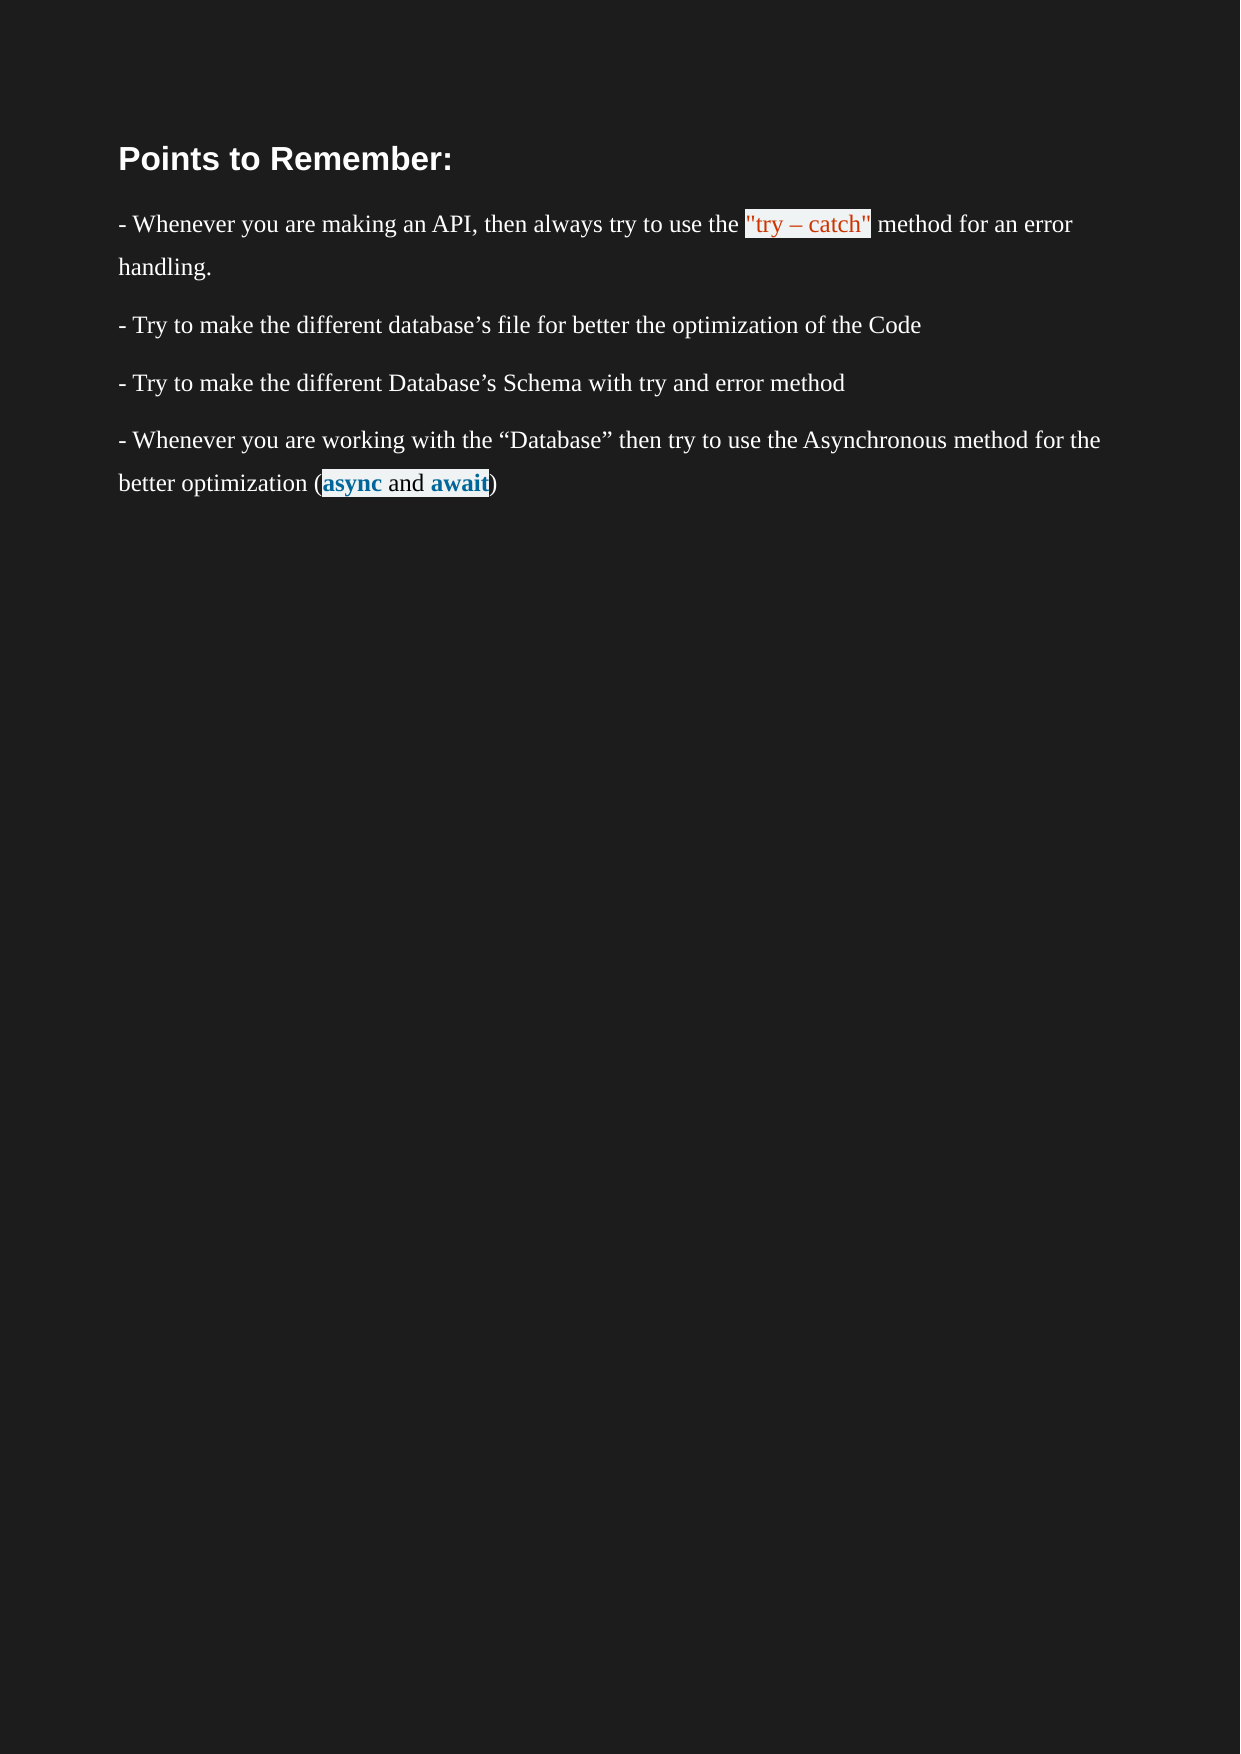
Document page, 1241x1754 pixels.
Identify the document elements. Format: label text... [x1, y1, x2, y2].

text - Try to make the different database’s file for better the optimization of the Code [118, 310, 1122, 339]
text - Try to make the different Database’s Schema with try and error method [118, 368, 1122, 396]
subtitle Points to Remember: [118, 139, 1122, 177]
text - Whenever you are making an API, then always try to use the "try – catch" method for an error handling. [118, 209, 1122, 281]
text - Whenever you are working with the “Database” then try to use the Asynchronous method for the better optimization (async and await) [118, 425, 1122, 497]
